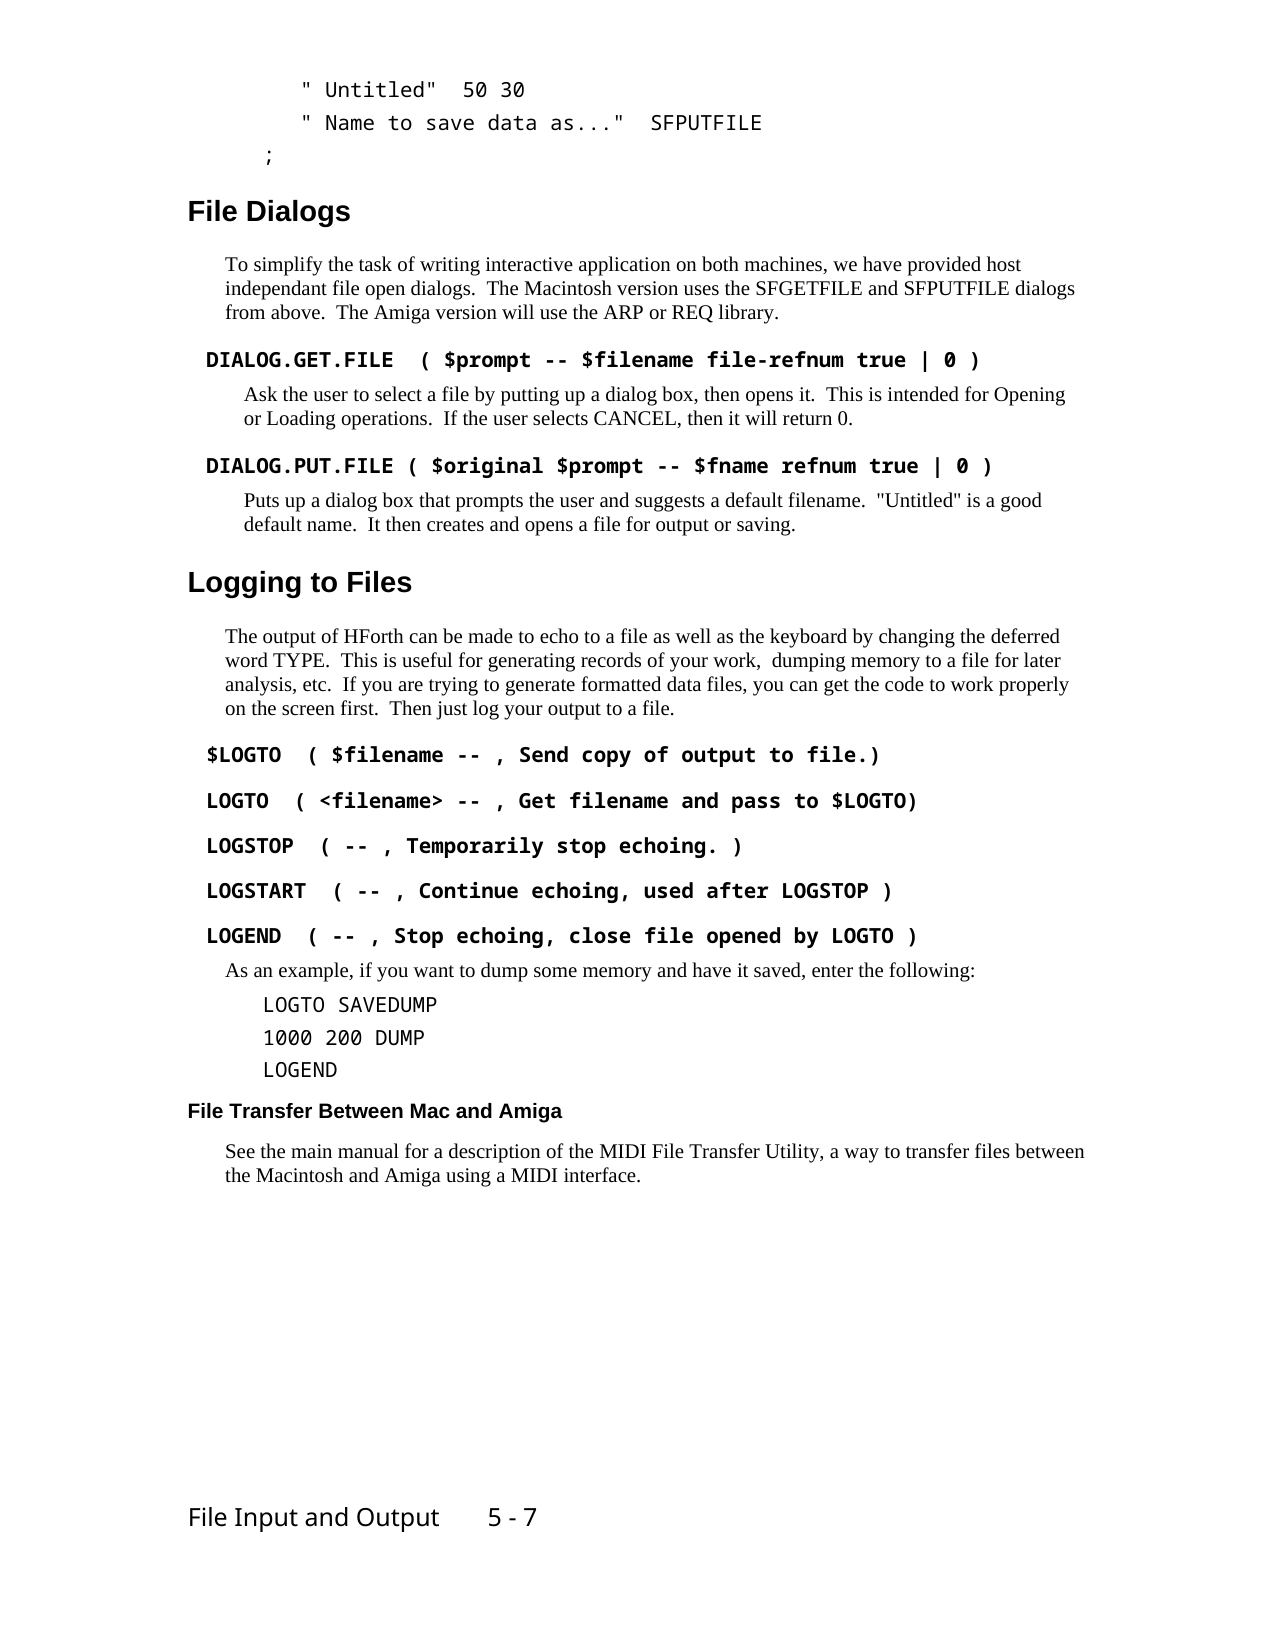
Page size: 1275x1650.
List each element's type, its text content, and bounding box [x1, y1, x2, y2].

text .GET.FILE, 5-;DIALOG.GET.FILE ( $prompt -- $filename file-refnum true | 0 ) [206, 345, 1162, 374]
subtitle File Dialogs [187, 194, 1087, 227]
text The output of HForth can be made to echo to a file as well as the keyboard by changing the deferred word TYPE. This is useful for generating records of your work, dumping memory to a file for later analysis, etc. If you are trying to generate formatted data files, you can get the code to work properly on the screen first. Then just log your output to a file. [225, 623, 1087, 720]
text Ask the user to select a file by putting up a dialog box, then opens it. This is intended for Opening or Loading operations. If the user selects CANCEL, then it will return 0. [244, 382, 1087, 430]
text Puts up a dialog box that prompts the user and suggests a default filename. "Untitled" is a good default name. It then creates and opens a file for output or saving. [244, 488, 1087, 536]
text LOGEND [262, 1055, 1087, 1084]
text " Untitled" 50 30 [262, 75, 1087, 103]
subtitle File Transfer Between Mac and Amiga [187, 1098, 1087, 1122]
text LOGSTART ( -- , Continue echoing, used after LOGSTOP ) [206, 876, 1162, 904]
text See the main manual for a description of the MIDI File Transfer Utility, a way to transfer files between the Macintosh and Amiga using a MIDI interface. [225, 1139, 1087, 1187]
text 1000 200 DUMP [262, 1023, 1087, 1051]
text .PUT.FILE, 5-;DIALOG.PUT.FILE ( $original $prompt -- $fname refnum true | 0 ) [206, 451, 1162, 479]
text $LOGTO ( $filename -- , Send copy of output to file.) [206, 741, 1162, 769]
text LOGTO ( <filename> -- , Get filename and pass to $LOGTO) [206, 786, 1162, 814]
text LOGEND ( -- , Stop echoing, close file opened by LOGTO ) [206, 921, 1162, 949]
text To simplify the task of writing interactive application on both machines, we have provided host independant file open dialogs. The Macintosh version uses the SFGETFILE and SFPUTFILE dialogs from above. The Amiga version will use the ARP or REQ library. [225, 252, 1087, 324]
text LOGSTOP ( -- , Temporarily stop echoing. ) [206, 831, 1162, 859]
text ; [262, 140, 1087, 169]
text " Name to save data as..." SFPUTFILE [262, 108, 1087, 136]
subtitle Logging to Files [187, 565, 1087, 598]
text As an example, if you want to dump some memory and have it saved, enter the following: [225, 958, 1087, 982]
text LOGTO SAVEDUMP [262, 990, 1087, 1019]
